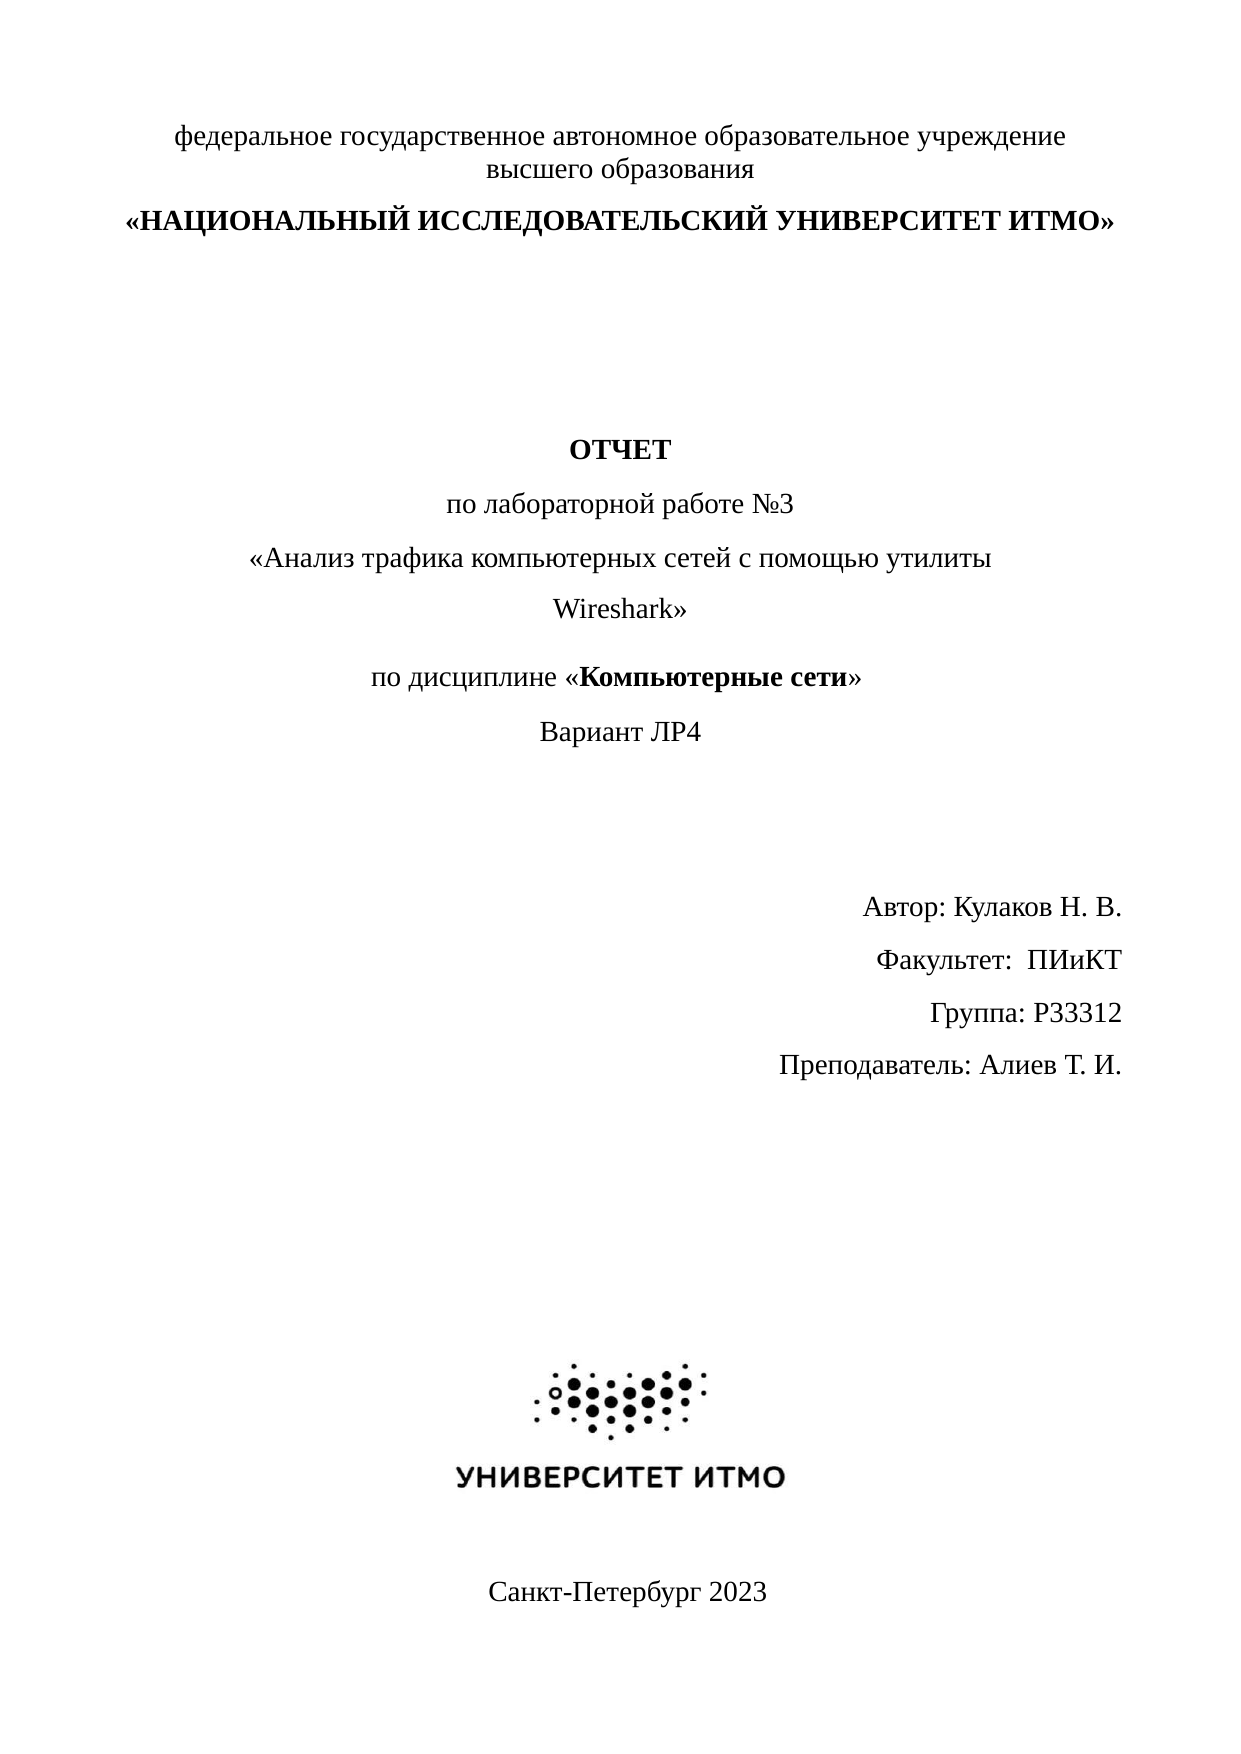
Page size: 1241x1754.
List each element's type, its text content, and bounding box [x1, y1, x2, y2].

text Вариант ЛР4 [118, 714, 1122, 747]
text Группа: P33312 [118, 995, 1122, 1028]
text Автор: Кулаков Н. В. [118, 889, 1122, 923]
text «НАЦИОНАЛЬНЫЙ ИССЛЕДОВАТЕЛЬСКИЙ УНИВЕРСИТЕТ ИТМО» [118, 203, 1122, 237]
text Санкт-Петербург 2023 [118, 1574, 1122, 1608]
text федеральное государственное автономное образовательное учреждение высшего образования [118, 118, 1122, 185]
text ОТЧЕТ [118, 432, 1122, 465]
text по лабораторной работе №3 [118, 486, 1122, 520]
text Преподаватель: Алиев Т. И. [118, 1047, 1122, 1081]
text по дисциплине «Компьютерные сети» [118, 659, 1122, 693]
text Факультет: ПИиКТ [118, 942, 1122, 976]
text «Анализ трафика компьютерных сетей с помощью утилиты Wireshark» [118, 541, 1122, 624]
picture [431, 1297, 809, 1554]
